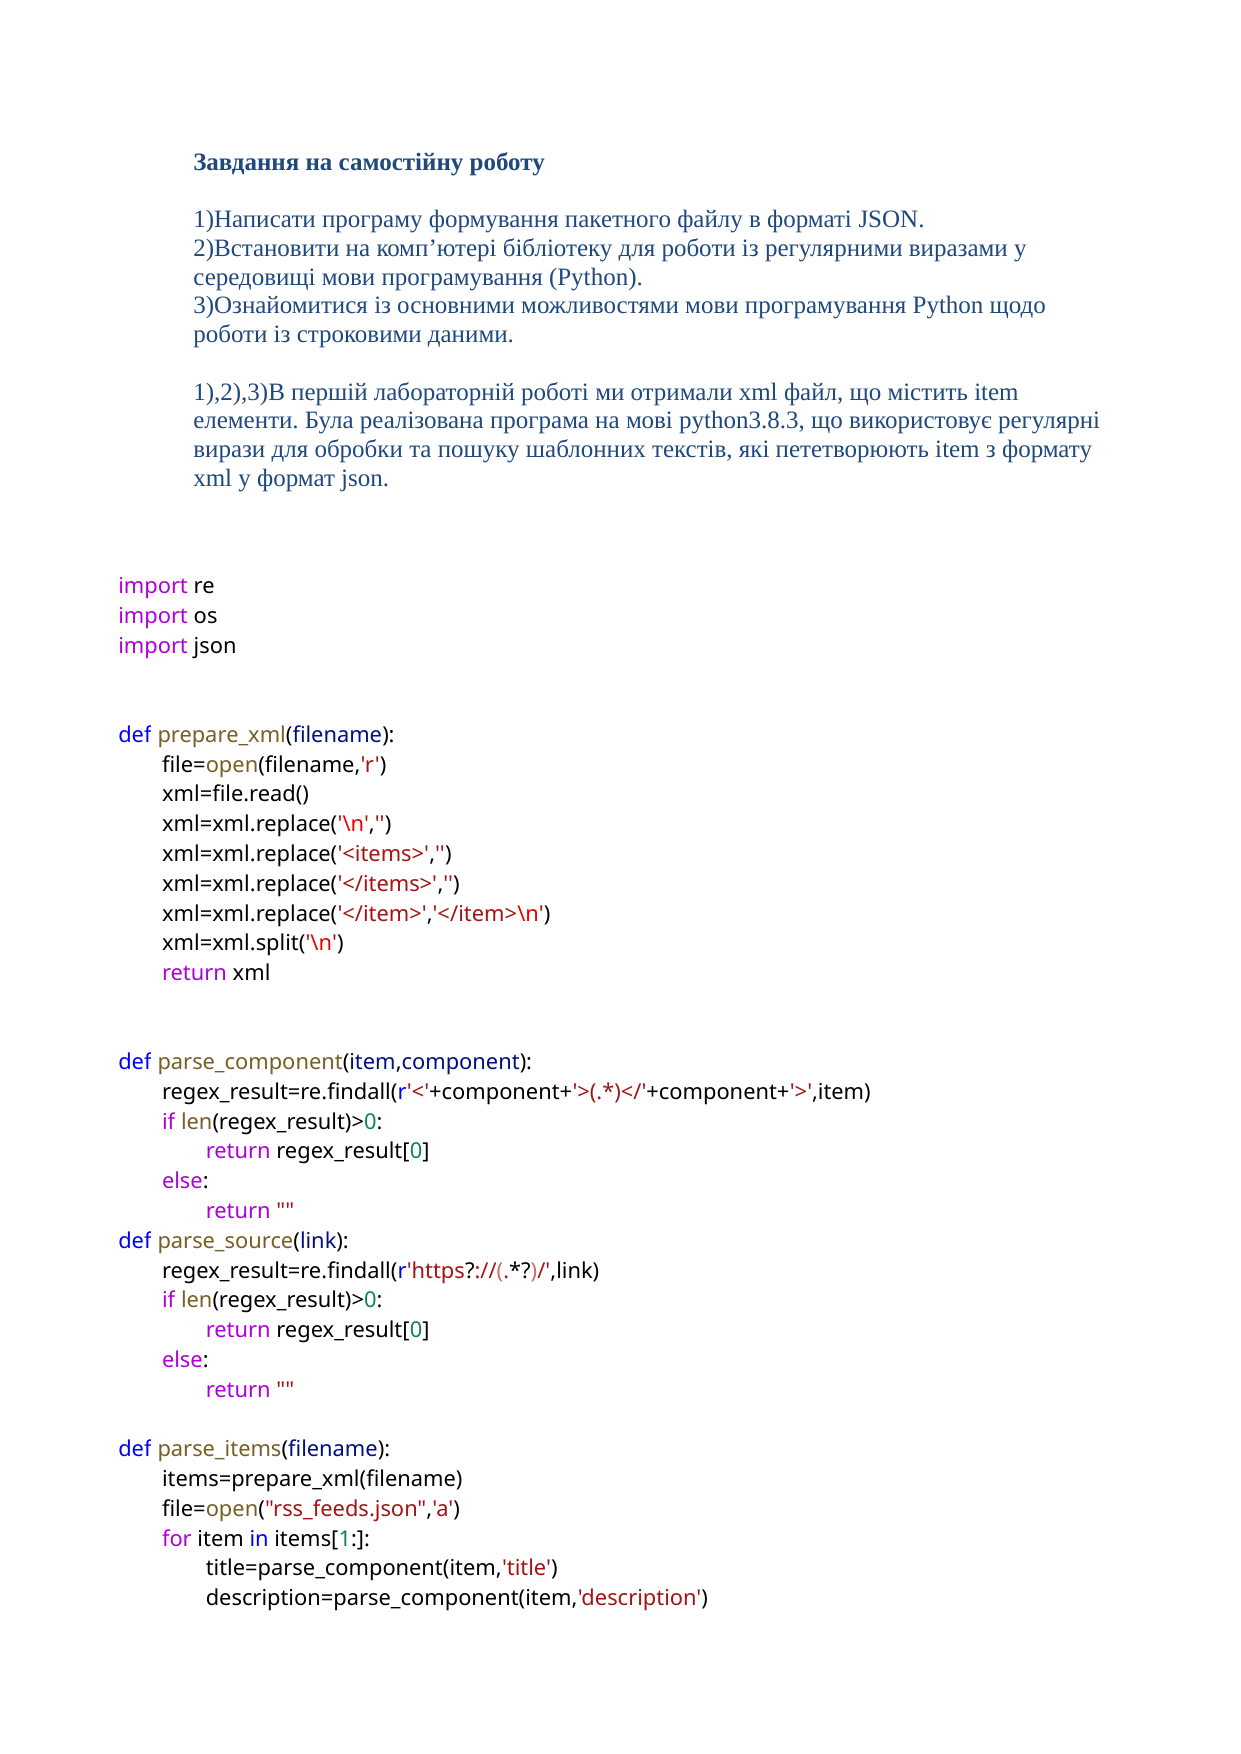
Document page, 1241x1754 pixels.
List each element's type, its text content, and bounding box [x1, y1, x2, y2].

text 1),2),3)В першій лабораторній роботі ми отримали xml файл, що містить item елементи. Була реалізована програма на мові python3.8.3, що використовує регулярні вирази для обробки та пошуку шаблонних текстів, які пететворюють item з формату xml у формат json. [193, 377, 1122, 492]
text return "" [118, 1195, 1122, 1225]
text regex_result=re.findall(r'<'+component+'>(.*)</'+component+'>',item) [118, 1076, 1122, 1106]
text for item in items[1:]: [118, 1523, 1122, 1552]
text 2)Встановити на комп’ютері бібліотеку для роботи із регулярними виразами у середовищі мови програмування (Python). [193, 233, 1122, 291]
text xml=xml.replace('\n','') [118, 808, 1122, 838]
text xml=xml.split('\n') [118, 927, 1122, 957]
text regex_result=re.findall(r'https?://(.*?)/',link) [118, 1254, 1122, 1284]
text file=open("rss_feeds.json",'a') [118, 1493, 1122, 1523]
text return regex_result[0] [118, 1135, 1122, 1165]
text else: [118, 1344, 1122, 1374]
text import json [118, 630, 1122, 659]
text import re [118, 570, 1122, 600]
text description=parse_component(item,'description') [118, 1582, 1122, 1612]
text 1)Написати програму формування пакетного файлу в форматі JSON. [193, 204, 1122, 233]
text if len(regex_result)>0: [118, 1284, 1122, 1314]
text xml=xml.replace('<items>','') [118, 838, 1122, 868]
text if len(regex_result)>0: [118, 1106, 1122, 1135]
text xml=xml.replace('</item>','</item>\n') [118, 897, 1122, 927]
text def parse_items(filename): [118, 1433, 1122, 1463]
text file=open(filename,'r') [118, 748, 1122, 778]
text import os [118, 600, 1122, 630]
text items=prepare_xml(filename) [118, 1463, 1122, 1493]
text xml=file.read() [118, 778, 1122, 808]
text def parse_component(item,component): [118, 1046, 1122, 1076]
text def parse_source(link): [118, 1225, 1122, 1254]
text def prepare_xml(filename): [118, 719, 1122, 748]
text 3)Ознайомитися із основними можливостями мови програмування Python щодо роботи із строковими даними. [193, 291, 1122, 348]
text Завдання на самостійну роботу [193, 147, 1122, 176]
text else: [118, 1165, 1122, 1195]
text return xml [118, 957, 1122, 987]
text return "" [118, 1374, 1122, 1403]
text xml=xml.replace('</items>','') [118, 868, 1122, 897]
text title=parse_component(item,'title') [118, 1552, 1122, 1582]
text return regex_result[0] [118, 1314, 1122, 1344]
